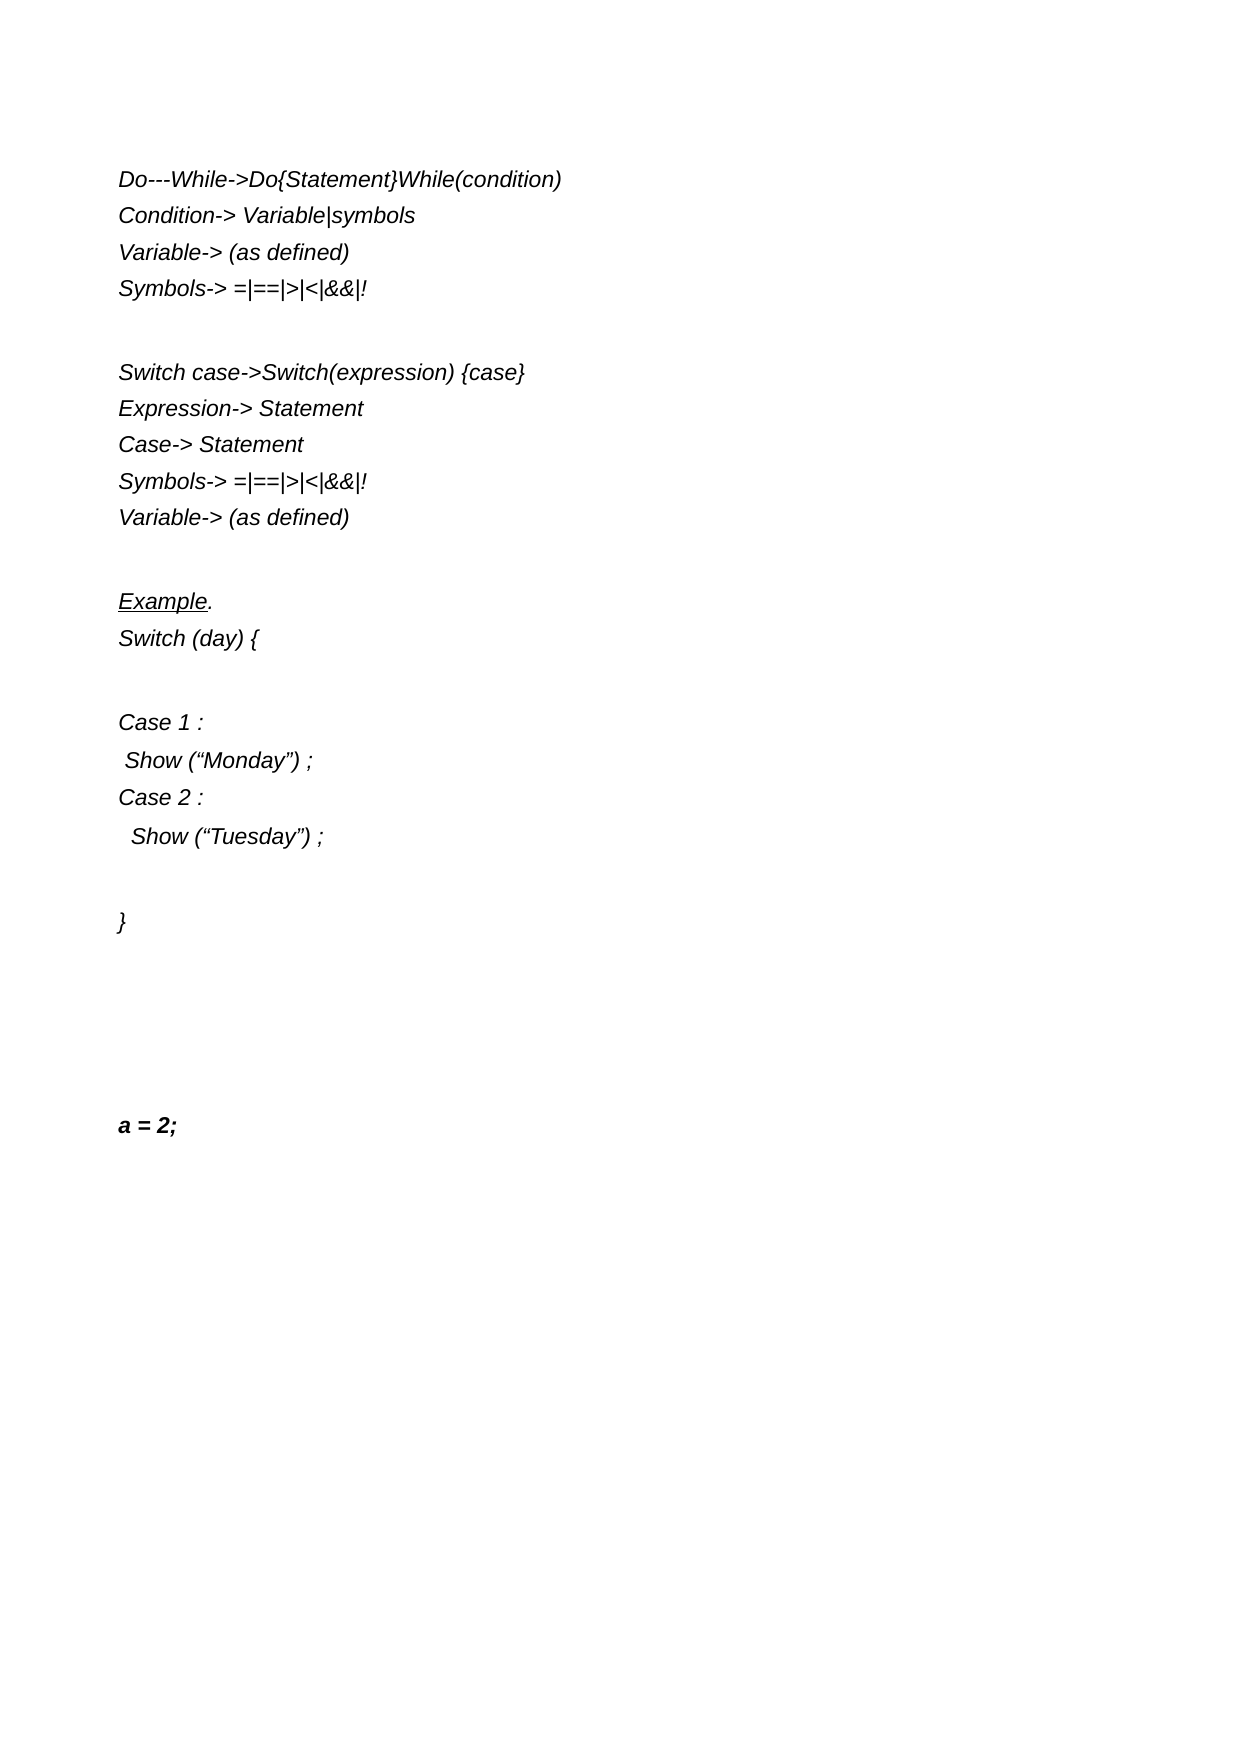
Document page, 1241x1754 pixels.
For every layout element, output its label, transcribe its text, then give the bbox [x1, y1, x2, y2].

text Example. [118, 588, 1122, 614]
text } [118, 908, 1122, 934]
text Symbols-> =|==|>|<|&&|! [118, 275, 1122, 301]
text Do---While->Do{Statement}While(condition) [118, 166, 1122, 192]
text Symbols-> =|==|>|<|&&|! [118, 468, 1122, 494]
text Case-> Statement [118, 431, 1122, 458]
text Show (“Monday”) ; [118, 745, 1122, 773]
text Variable-> (as defined) [118, 504, 1122, 531]
text Show (“Tuesday”) ; [118, 821, 1122, 849]
text Condition-> Variable|symbols [118, 202, 1122, 228]
text a = 2; [118, 1112, 1122, 1138]
text Variable-> (as defined) [118, 238, 1122, 265]
text Switch case->Switch(expression) {case} [118, 359, 1122, 385]
text Case 1 : [118, 708, 1122, 735]
text Switch (day) { [118, 624, 1122, 651]
text Expression-> Statement [118, 395, 1122, 421]
text Case 2 : [118, 784, 1122, 811]
